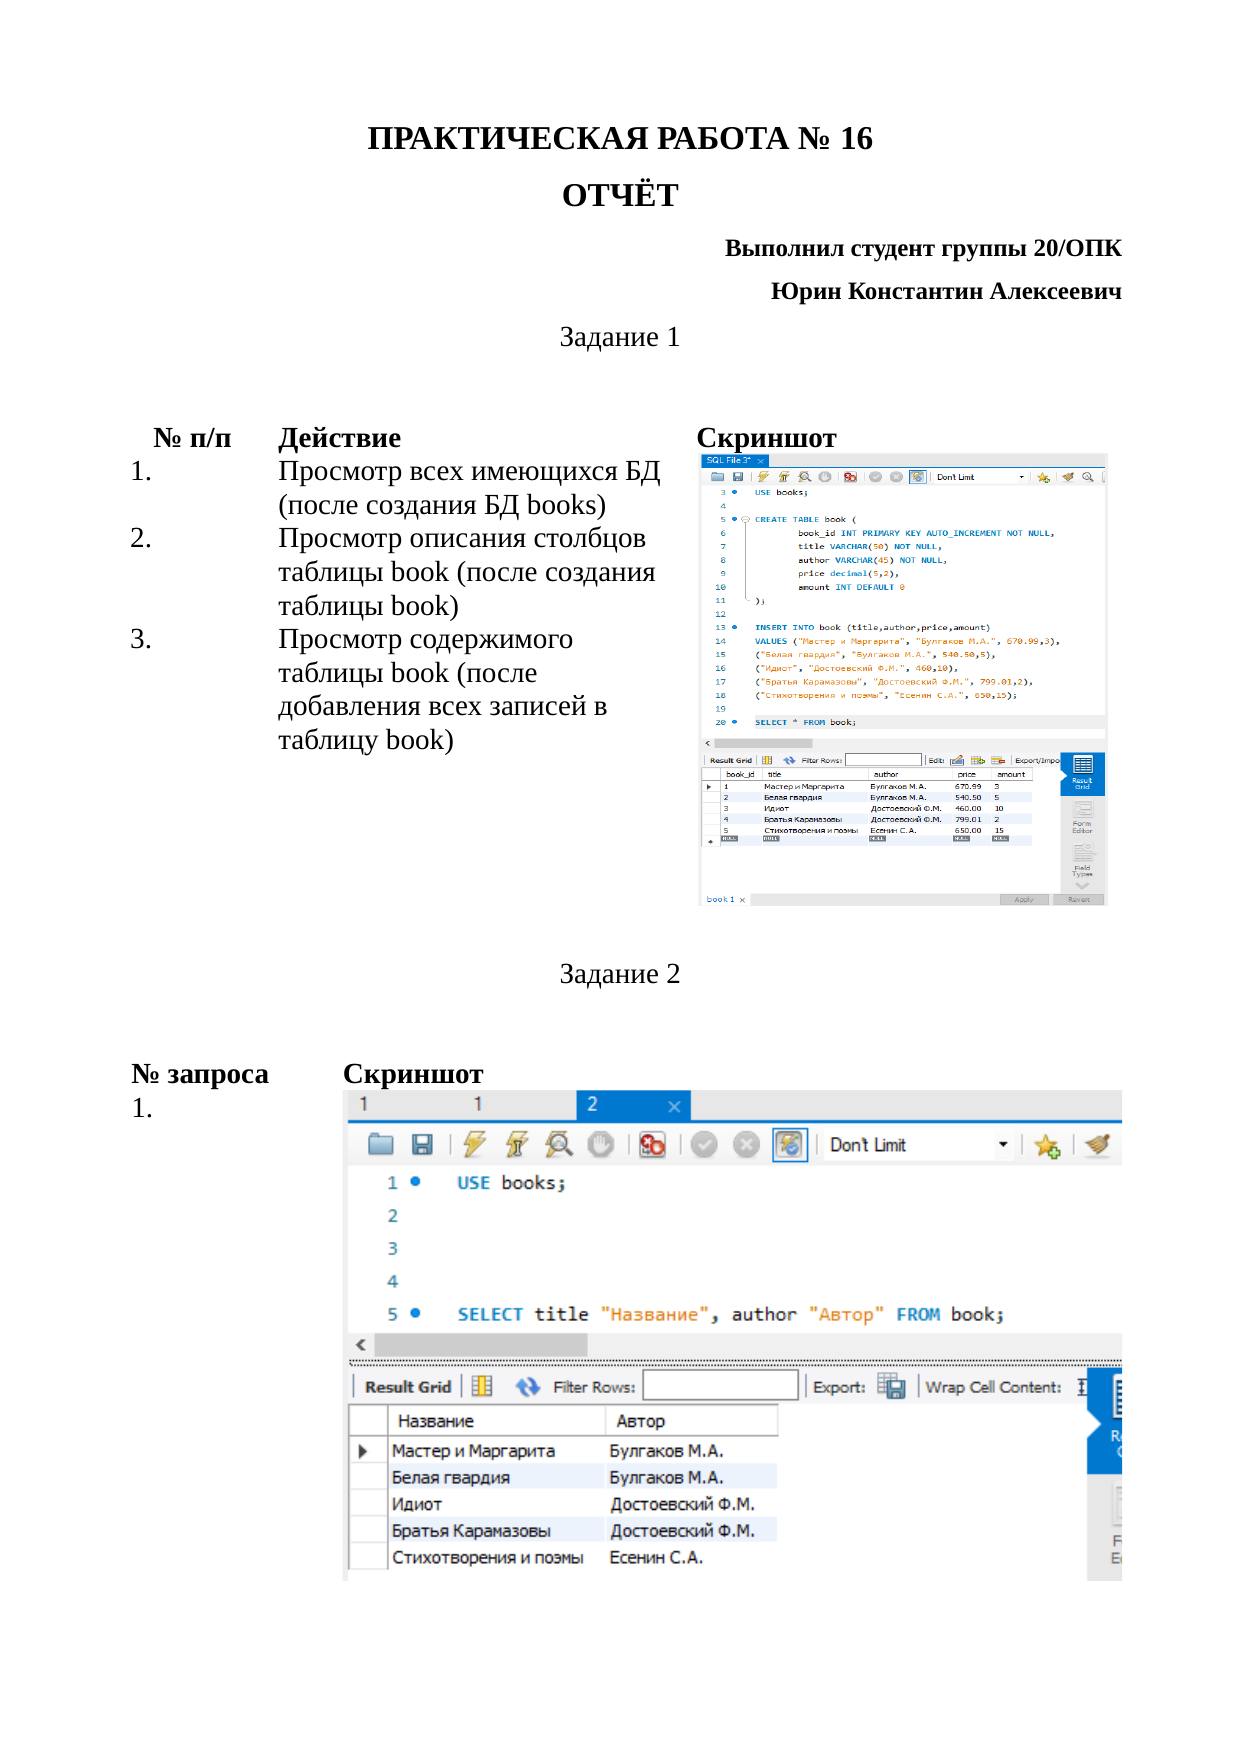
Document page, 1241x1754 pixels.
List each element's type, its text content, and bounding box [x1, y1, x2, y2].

table_header № запроса [118, 1056, 330, 1090]
table_header Действие [266, 420, 684, 453]
text ОТЧЁТ [118, 176, 1122, 214]
table_cell Просмотр всех имеющихся БД (поcле создания БД books) [266, 454, 684, 521]
table_cell 1. [118, 454, 266, 521]
text Юрин Константин Алексеевич [118, 276, 1122, 305]
text Выполнил студент группы 20/ОПК [118, 233, 1122, 262]
table_cell 2. [118, 521, 266, 621]
table_header Скриншот [684, 420, 1122, 453]
table_cell Просмотр описания столбцов таблицы book (после создания таблицы book) [266, 521, 684, 621]
table_cell [684, 454, 698, 906]
picture [342, 1090, 1123, 1581]
text Задание 2 [118, 956, 1122, 989]
table_cell Просмотр содержимого таблицы book (после добавления всех записей в таблицу book) [266, 621, 684, 906]
text Задание 1 [118, 319, 1122, 353]
table_cell [330, 1090, 342, 1581]
table_cell 3. [118, 621, 266, 906]
table_cell [1109, 454, 1122, 906]
table_cell 1. [118, 1090, 330, 1581]
text ПРАКТИЧЕСКАЯ РАБОТА № 16 [118, 118, 1122, 156]
table_header № п/п [118, 420, 266, 453]
picture [698, 453, 1109, 906]
table_header Скриншот [330, 1056, 1122, 1090]
